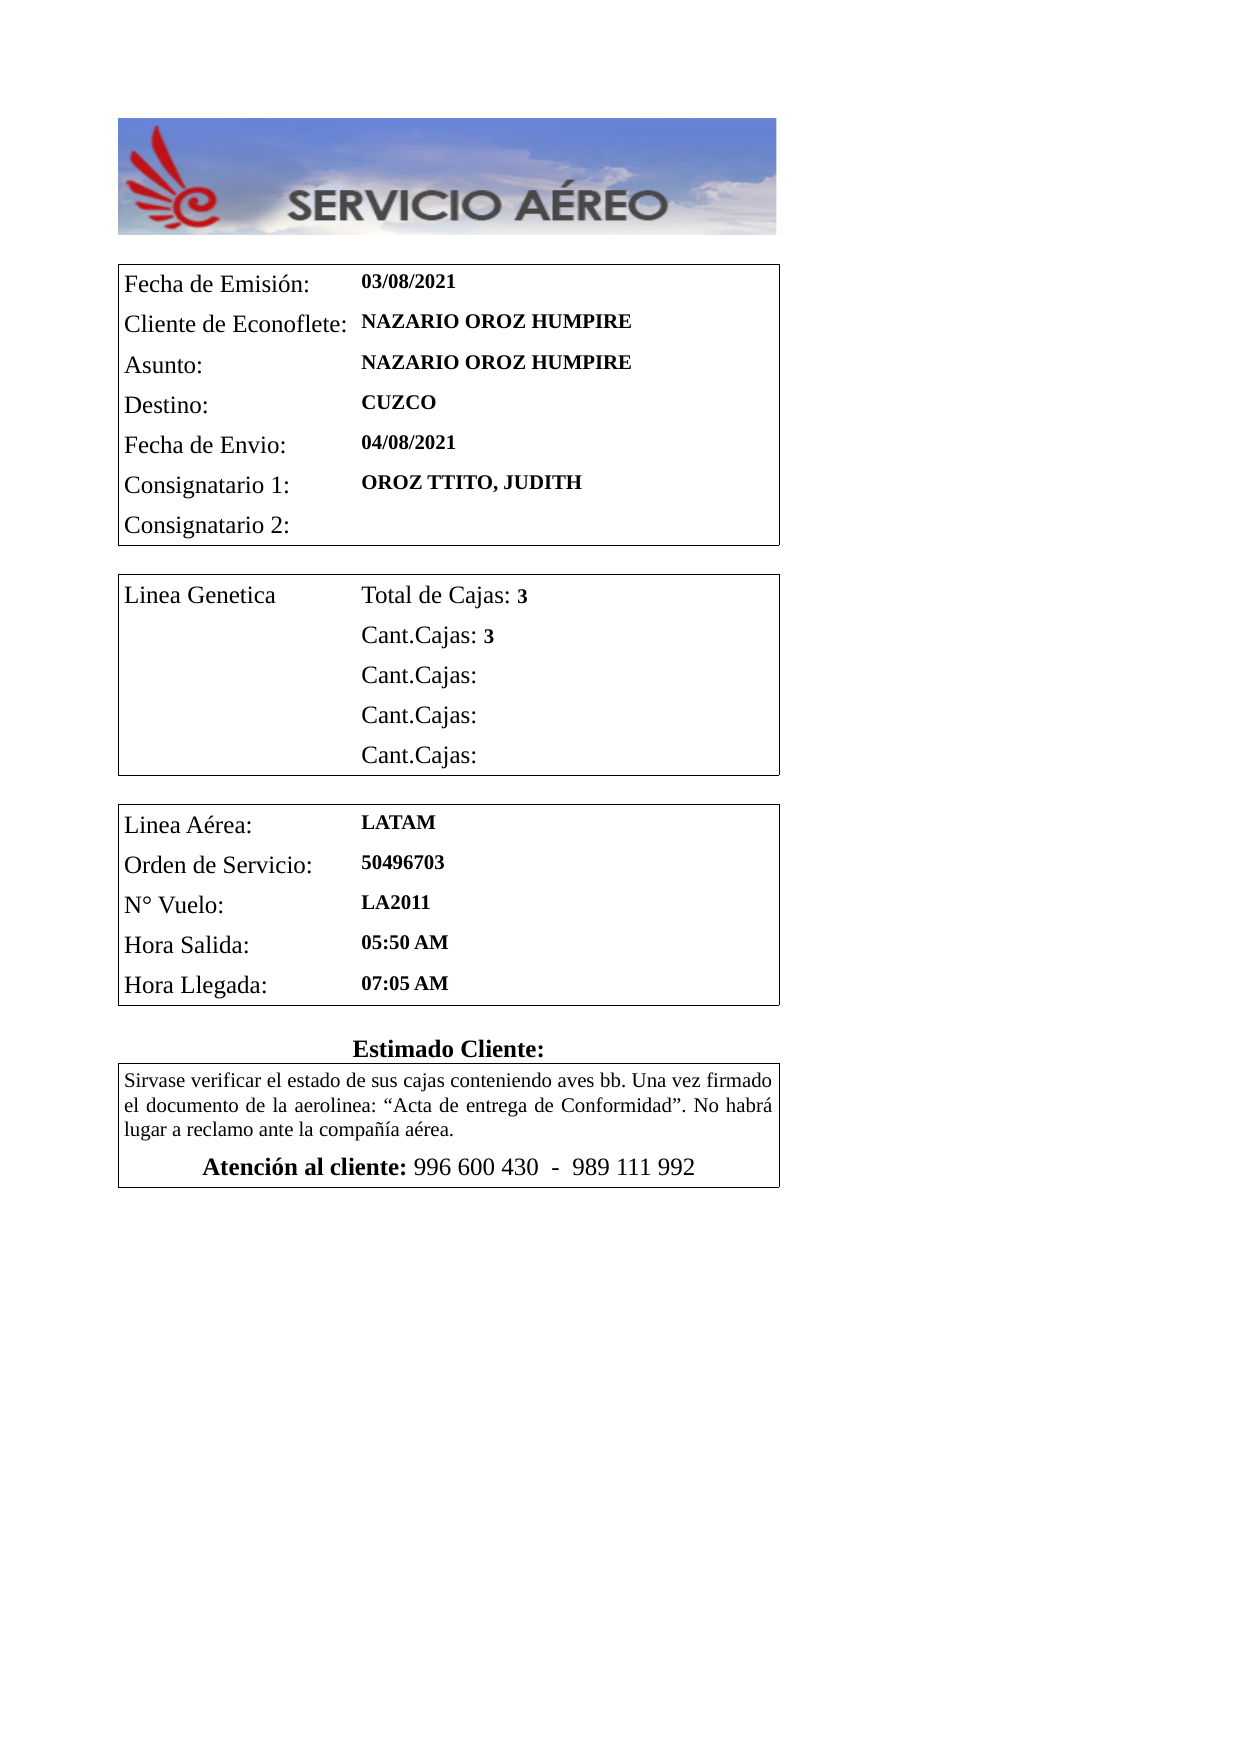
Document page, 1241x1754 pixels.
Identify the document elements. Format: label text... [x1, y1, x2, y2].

table_cell [356, 505, 779, 545]
table_cell Consignatario 2: [119, 505, 356, 545]
table_cell Fecha de Envio: [119, 424, 356, 464]
table_cell Total de Cajas: 3 [356, 575, 779, 614]
table_cell Linea Aérea: [119, 805, 356, 844]
table_cell Orden de Servicio: [119, 844, 356, 884]
table_cell Cant.Cajas: [356, 735, 779, 775]
table_cell [356, 546, 779, 574]
table_cell Hora Llegada: [119, 965, 356, 1005]
table_cell Cant.Cajas: 3 [356, 614, 779, 654]
picture [118, 118, 777, 235]
table_cell [119, 695, 356, 735]
table_cell [119, 654, 356, 694]
table_cell 05:50 AM [356, 925, 779, 965]
table_cell Atención al cliente: 996 600 430 - 989 111 992 [119, 1146, 779, 1187]
table_cell 50496703 [356, 844, 779, 884]
table_cell Hora Salida: [119, 925, 356, 965]
table_cell Asunto: [119, 344, 356, 384]
table_cell 07:05 AM [356, 965, 779, 1005]
table_cell Consignatario 1: [119, 465, 356, 505]
table_cell Sirvase verificar el estado de sus cajas conteniendo aves bb. Una vez firmado el documento de la aerolinea: “Acta de entrega de Conformidad”. No habrá lugar a reclamo ante la compañía aérea. [119, 1064, 779, 1146]
table_header 03/08/2021 [356, 265, 779, 304]
table_cell Cant.Cajas: [356, 695, 779, 735]
table_cell Estimado Cliente: [118, 1006, 779, 1063]
table_cell CUZCO [356, 384, 779, 424]
table_cell [119, 735, 356, 775]
table_header Fecha de Emisión: [119, 265, 356, 304]
table_cell N° Vuelo: [119, 884, 356, 924]
table_cell Cant.Cajas: [356, 654, 779, 694]
table_cell [356, 776, 779, 804]
table_cell [118, 546, 356, 574]
table_cell [119, 614, 356, 654]
table_cell OROZ TTITO, JUDITH [356, 465, 779, 505]
table_cell NAZARIO OROZ HUMPIRE [356, 304, 779, 344]
table_cell 04/08/2021 [356, 424, 779, 464]
table_cell Linea Genetica [119, 575, 356, 614]
table_cell [118, 776, 356, 804]
table_cell Destino: [119, 384, 356, 424]
table_cell LATAM [356, 805, 779, 844]
table_cell Cliente de Econoflete: [119, 304, 356, 344]
table_cell LA2011 [356, 884, 779, 924]
table_cell NAZARIO OROZ HUMPIRE [356, 344, 779, 384]
